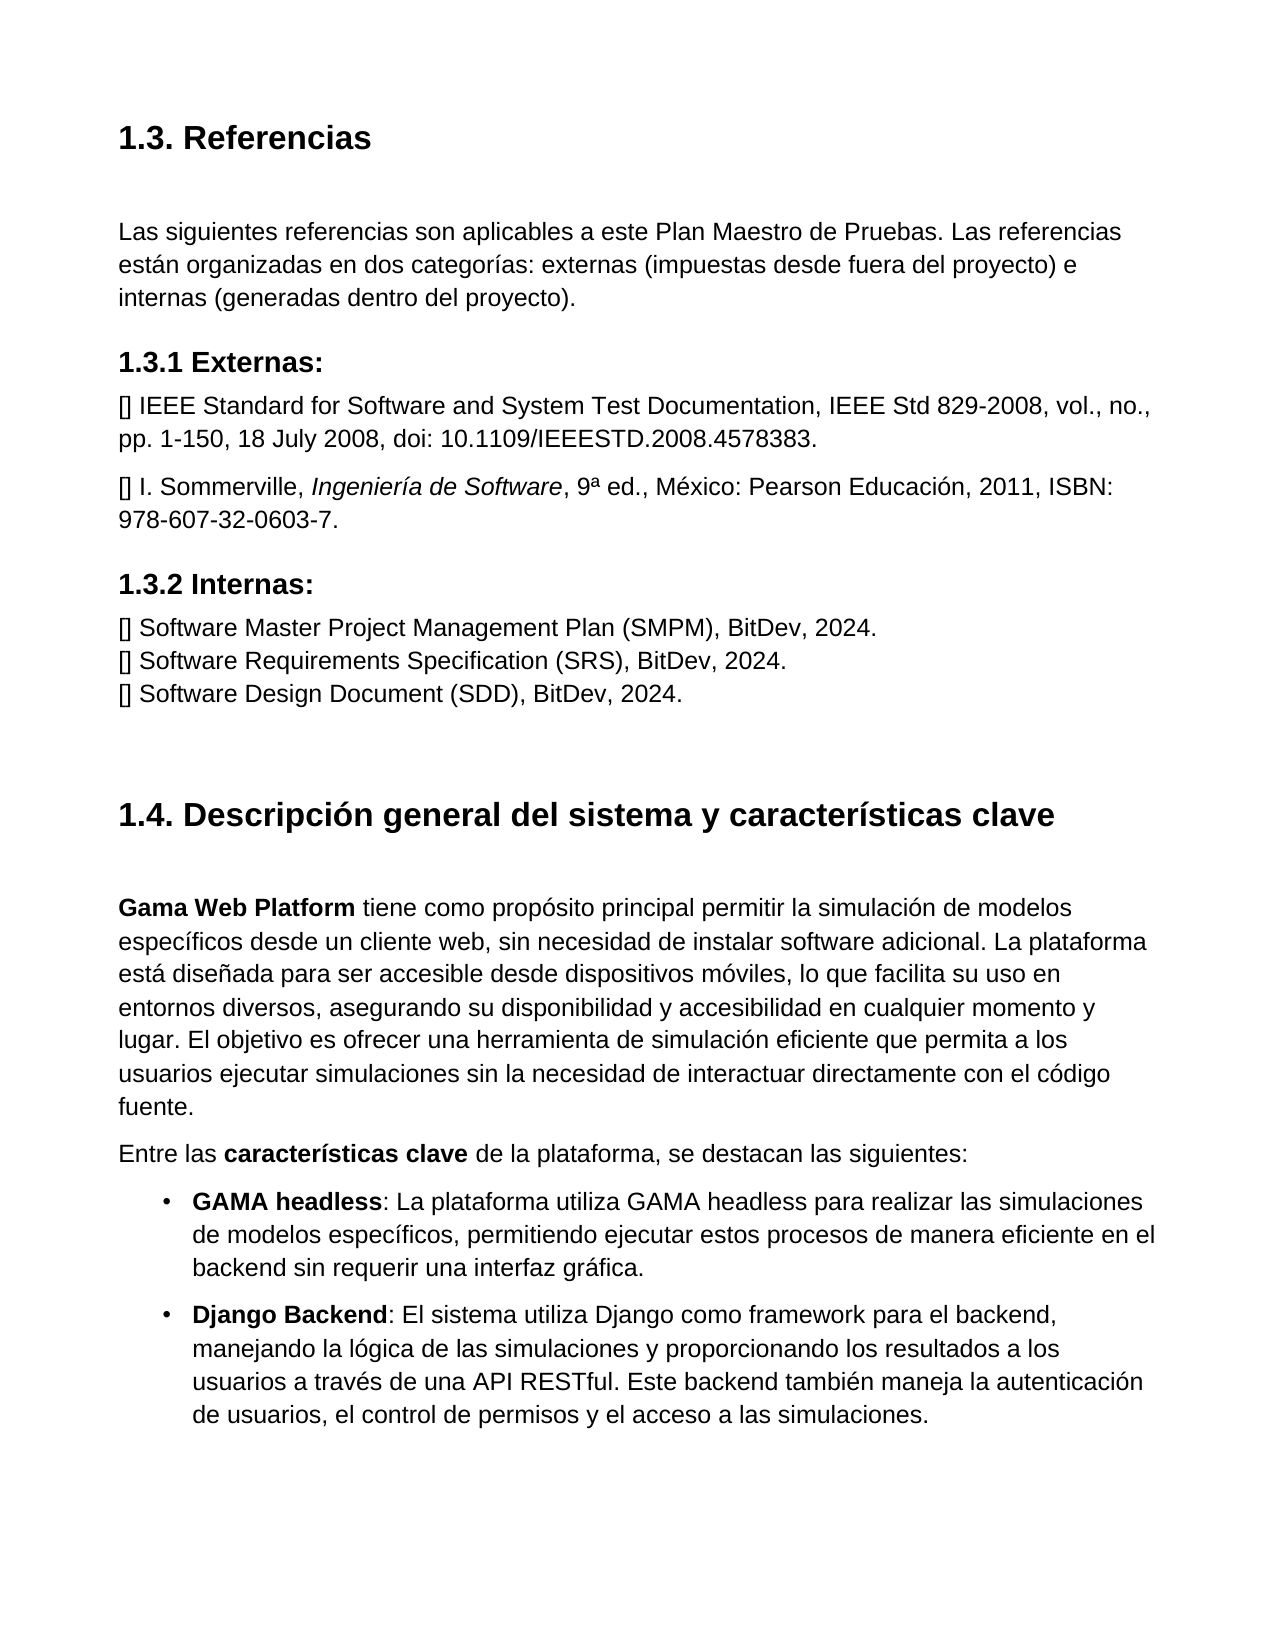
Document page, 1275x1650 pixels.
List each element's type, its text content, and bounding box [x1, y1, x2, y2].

text Las siguientes referencias son aplicables a este Plan Maestro de Pruebas. Las referencias están organizadas en dos categorías: externas (impuestas desde fuera del proyecto) e internas (generadas dentro del proyecto). [118, 217, 1157, 311]
text Entre las características clave de la plataforma, se destacan las siguientes: [118, 1139, 1157, 1168]
text [] IEEE Standard for Software and System Test Documentation, IEEE Std 829-2008, vol., no., pp. 1-150, 18 July 2008, doi: 10.1109/IEEESTD.2008.4578383. [118, 391, 1157, 453]
list Django Backend: El sistema utiliza Django como framework para el backend, manejando la lógica de las simulaciones y proporcionando los resultados a los usuarios a través de una API RESTful. Este backend también maneja la autenticación de usuarios, el control de permisos y el acceso a las simulaciones. [162, 1301, 1157, 1428]
subtitle 1.3.2 Internas: [118, 567, 1157, 600]
text [] I. Sommerville, Ingeniería de Software, 9ª ed., México: Pearson Educación, 2011, ISBN: 978-607-32-0603-7. [118, 472, 1157, 533]
list GAMA headless: La plataforma utiliza GAMA headless para realizar las simulaciones de modelos específicos, permitiendo ejecutar estos procesos de manera eficiente en el backend sin requerir una interfaz gráfica. [162, 1187, 1157, 1282]
text Gama Web Platform tiene como propósito principal permitir la simulación de modelos específicos desde un cliente web, sin necesidad de instalar software adicional. La plataforma está diseñada para ser accesible desde dispositivos móviles, lo que facilita su uso en entornos diversos, asegurando su disponibilidad y accesibilidad en cualquier momento y lugar. El objetivo es ofrecer una herramienta de simulación eficiente que permita a los usuarios ejecutar simulaciones sin la necesidad de interactuar directamente con el código fuente. [118, 893, 1157, 1120]
subtitle 1.3.1 Externas: [118, 345, 1157, 378]
subtitle 1.3. Referencias [118, 118, 1157, 157]
subtitle 1.4. Descripción general del sistema y características clave [118, 795, 1157, 833]
text [] Software Master Project Management Plan (SMPM), BitDev, 2024. [] Software Requirements Specification (SRS), BitDev, 2024. [] Software Design Document (SDD), BitDev, 2024. [118, 613, 1157, 708]
